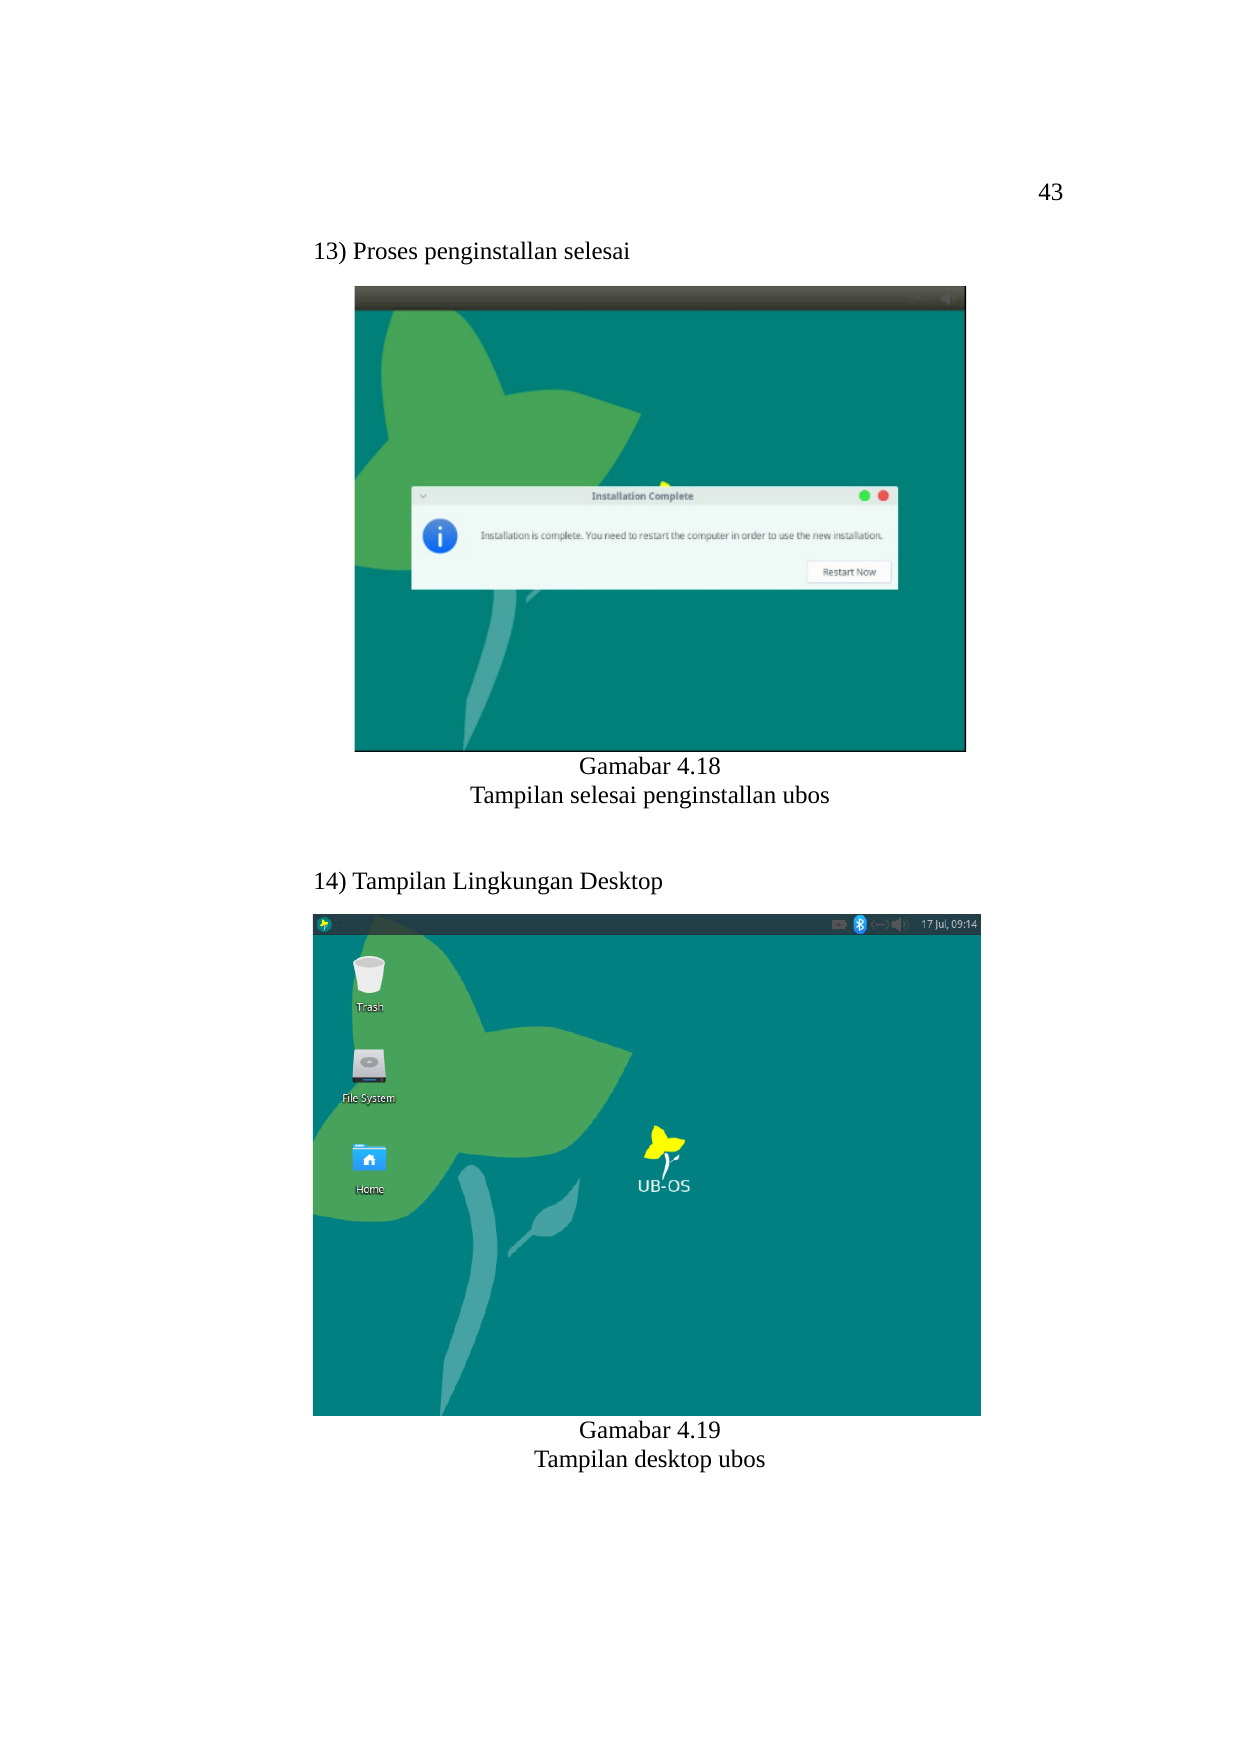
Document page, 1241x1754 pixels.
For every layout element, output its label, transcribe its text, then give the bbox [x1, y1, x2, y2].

text Tampilan desktop ubos [236, 1444, 1063, 1473]
picture [312, 914, 981, 1416]
picture [354, 286, 967, 752]
text Gamabar 4.18 [236, 279, 1063, 780]
text 14) Tampilan Lingkungan Desktop [313, 866, 1063, 895]
text 13) Proses penginstallan selesai [313, 236, 1063, 265]
text Gamabar 4.19 [236, 909, 1063, 1444]
text Tampilan selesai penginstallan ubos [236, 780, 1063, 809]
